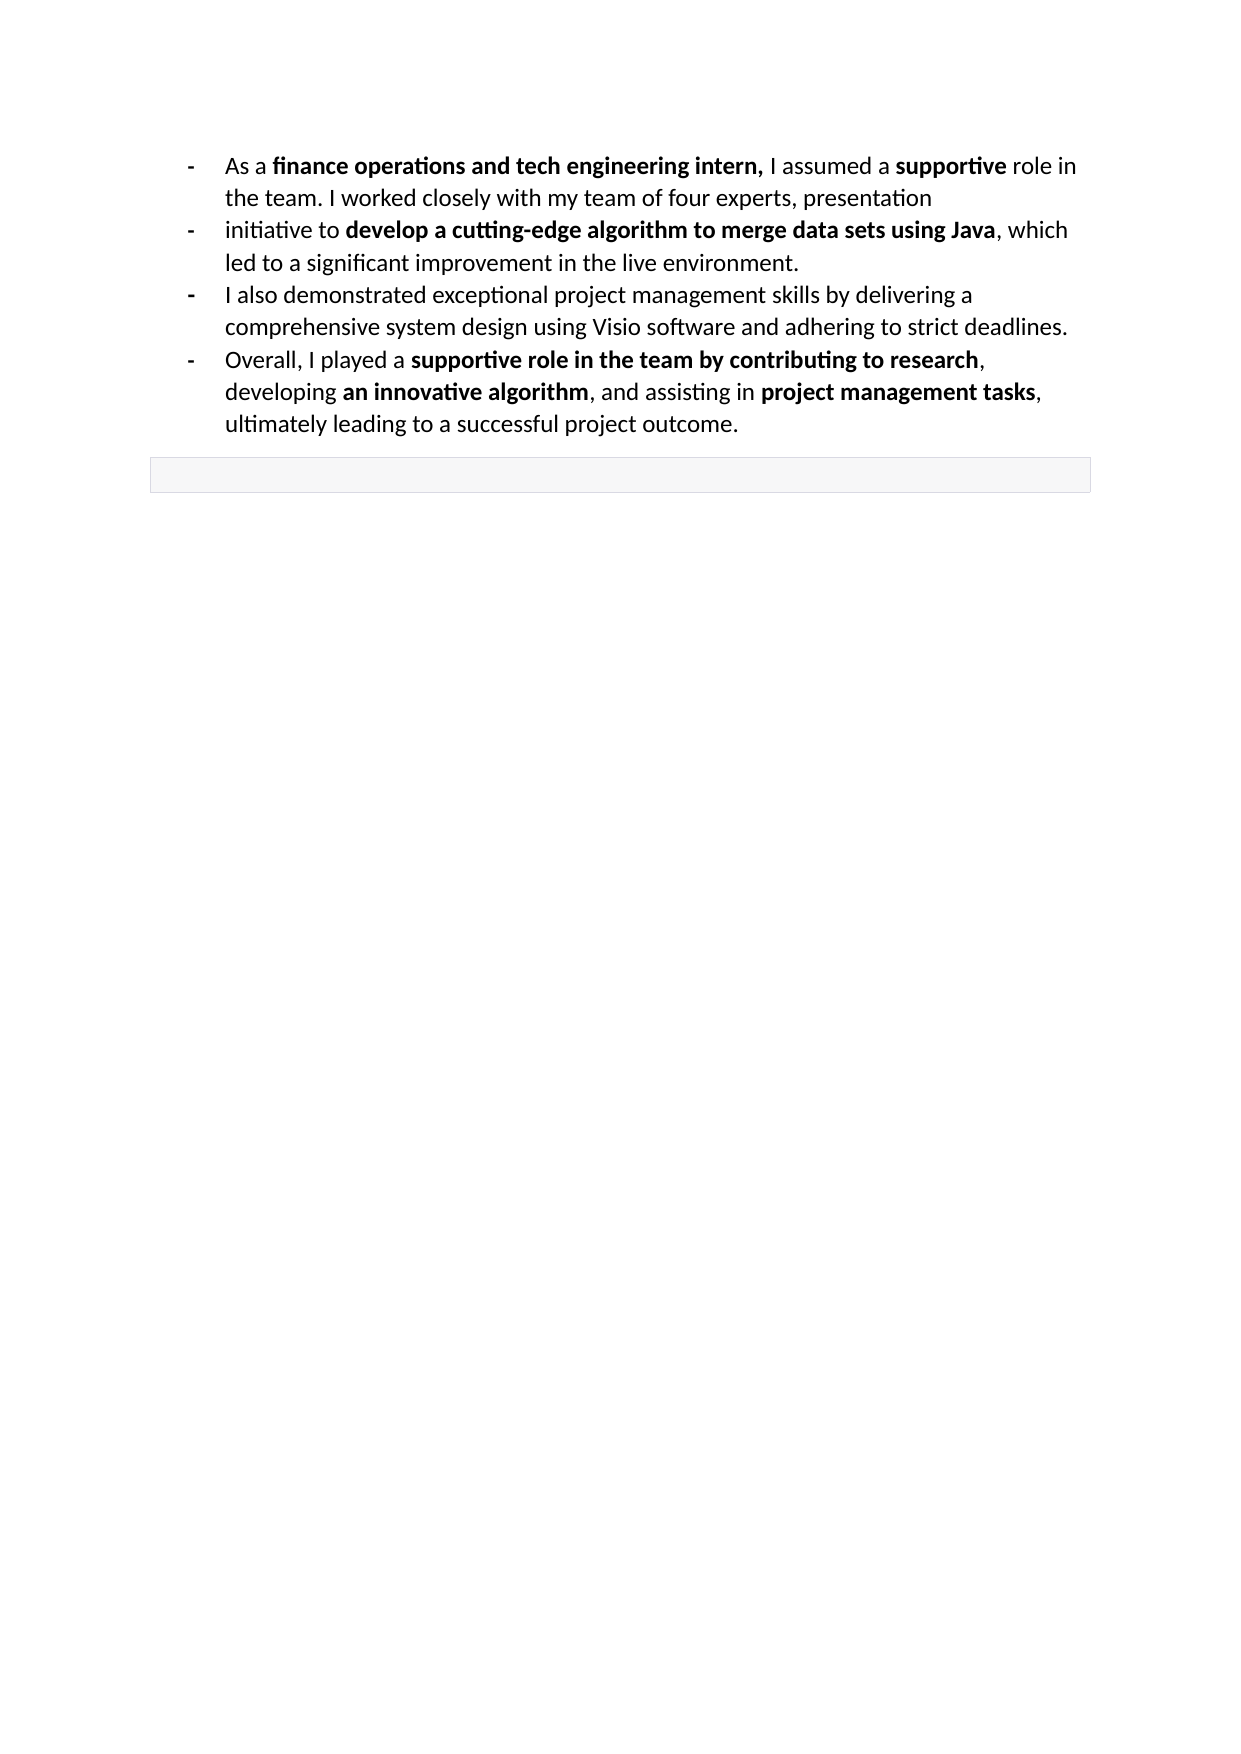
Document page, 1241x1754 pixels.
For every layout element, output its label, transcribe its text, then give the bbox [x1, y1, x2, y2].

list As a finance operations and tech engineering intern, I assumed a supportive role in the team. I worked closely with my team of four experts, presentation [187, 150, 1090, 213]
list I also demonstrated exceptional project management skills by delivering a comprehensive system design using Visio software and adhering to strict deadlines. [187, 279, 1090, 342]
list initiative to develop a cutting-edge algorithm to merge data sets using Java, which led to a significant improvement in the live environment. [187, 214, 1090, 277]
list Overall, I played a supportive role in the team by contributing to research, developing an innovative algorithm, and assisting in project management tasks, ultimately leading to a successful project outcome. [187, 344, 1090, 439]
